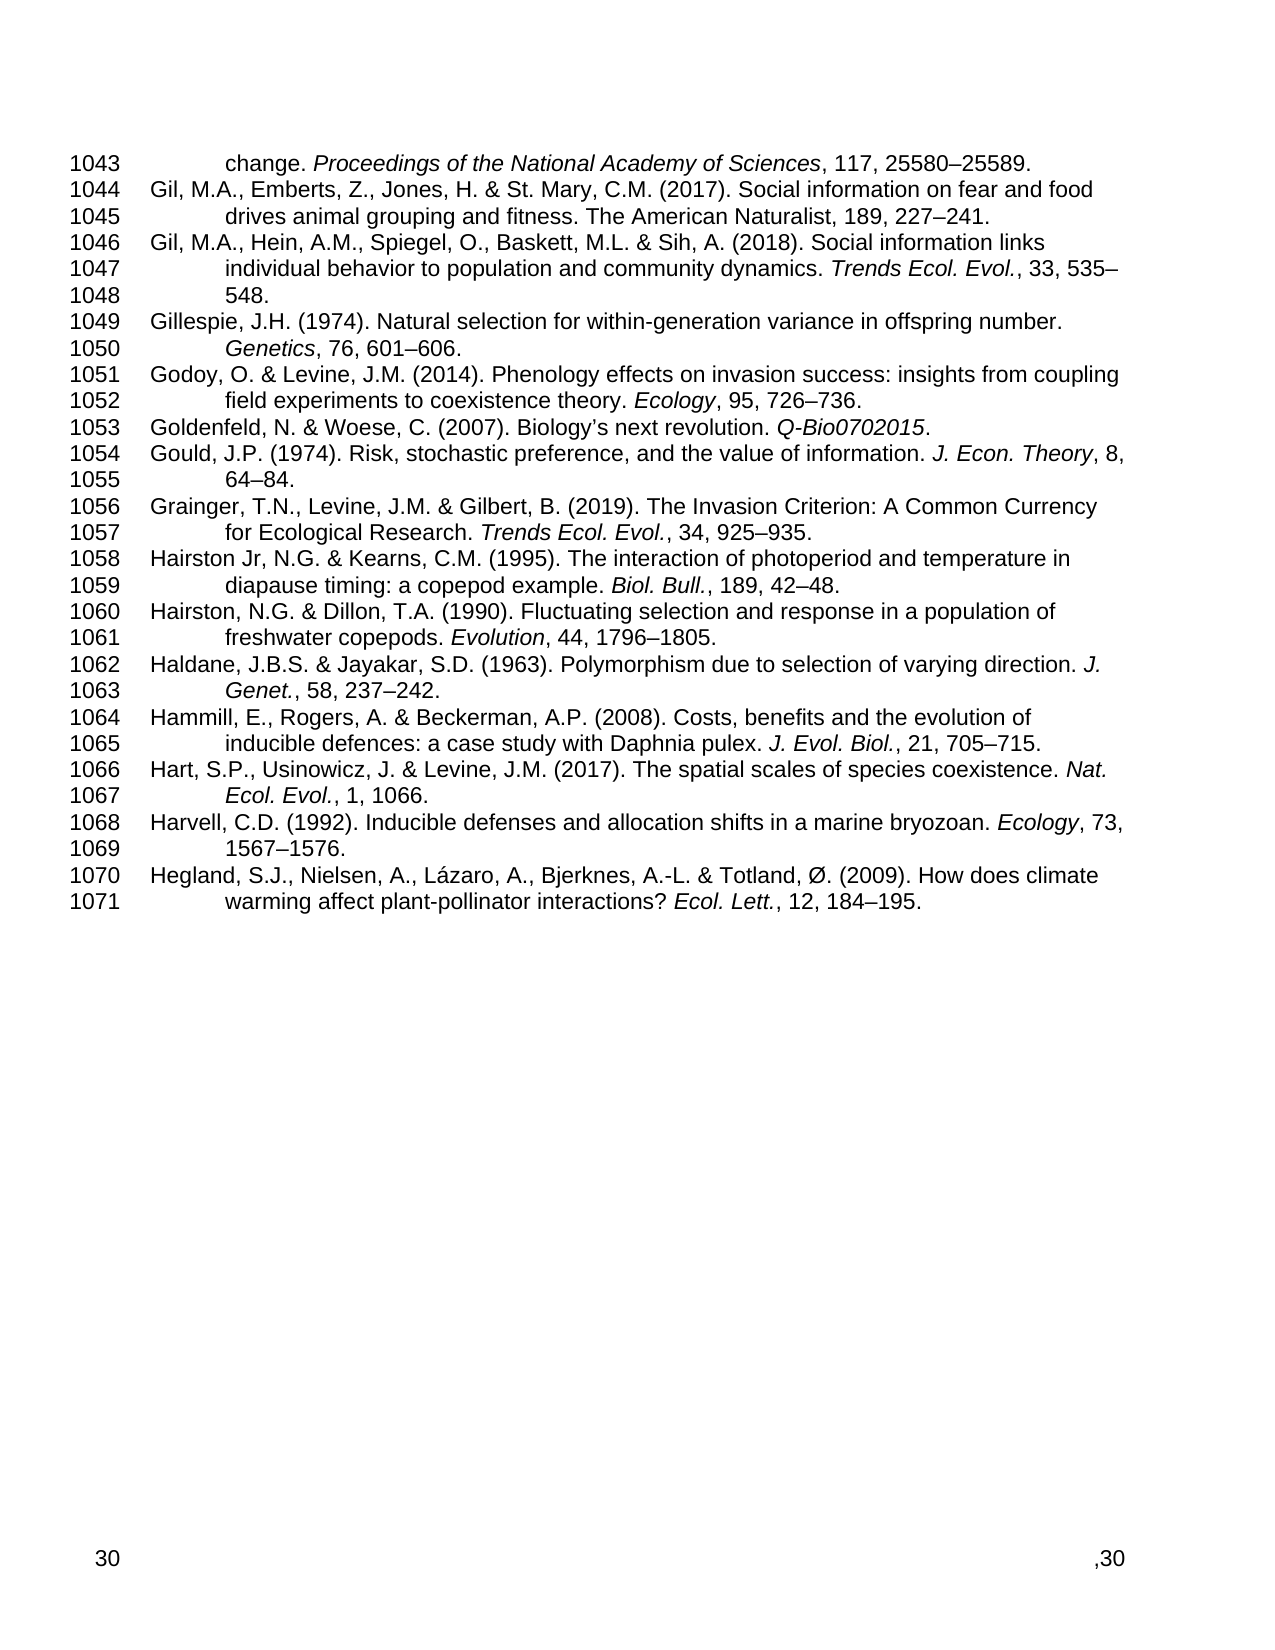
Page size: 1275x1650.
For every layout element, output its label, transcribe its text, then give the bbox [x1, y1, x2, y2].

text Gould, J.P. (1974). Risk, stochastic preference, and the value of information. J. Econ. Theory, 8, 64–84. [150, 440, 1125, 493]
text Hammill, E., Rogers, A. & Beckerman, A.P. (2008). Costs, benefits and the evolution of inducible defences: a case study with Daphnia pulex. J. Evol. Biol., 21, 705–715. [150, 703, 1125, 756]
text Godoy, O. & Levine, J.M. (2014). Phenology effects on invasion success: insights from coupling field experiments to coexistence theory. Ecology, 95, 726–736. [150, 361, 1125, 413]
text Hairston, N.G. & Dillon, T.A. (1990). Fluctuating selection and response in a population of freshwater copepods. Evolution, 44, 1796–1805. [150, 598, 1125, 651]
text Hegland, S.J., Nielsen, A., Lázaro, A., Bjerknes, A.-L. & Totland, Ø. (2009). How does climate warming affect plant-pollinator interactions? Ecol. Lett., 12, 184–195. [150, 862, 1125, 914]
text Gillespie, J.H. (1974). Natural selection for within-generation variance in offspring number. Genetics, 76, 601–606. [150, 308, 1125, 361]
text Harvell, C.D. (1992). Inducible defenses and allocation shifts in a marine bryozoan. Ecology, 73, 1567–1576. [150, 809, 1125, 862]
text Hart, S.P., Usinowicz, J. & Levine, J.M. (2017). The spatial scales of species coexistence. Nat. Ecol. Evol., 1, 1066. [150, 756, 1125, 809]
text Grainger, T.N., Levine, J.M. & Gilbert, B. (2019). The Invasion Criterion: A Common Currency for Ecological Research. Trends Ecol. Evol., 34, 925–935. [150, 493, 1125, 545]
text Gil, M.A., Emberts, Z., Jones, H. & St. Mary, C.M. (2017). Social information on fear and food drives animal grouping and fitness. The American Naturalist, 189, 227–241. [150, 176, 1125, 229]
text Hairston Jr, N.G. & Kearns, C.M. (1995). The interaction of photoperiod and temperature in diapause timing: a copepod example. Biol. Bull., 189, 42–48. [150, 545, 1125, 598]
text Goldenfeld, N. & Woese, C. (2007). Biology’s next revolution. Q-Bio0702015. [150, 413, 1125, 440]
text change. Proceedings of the National Academy of Sciences, 117, 25580–25589. [150, 150, 1125, 176]
text Gil, M.A., Hein, A.M., Spiegel, O., Baskett, M.L. & Sih, A. (2018). Social information links individual behavior to population and community dynamics. Trends Ecol. Evol., 33, 535–548. [150, 229, 1125, 308]
text Haldane, J.B.S. & Jayakar, S.D. (1963). Polymorphism due to selection of varying direction. J. Genet., 58, 237–242. [150, 651, 1125, 703]
